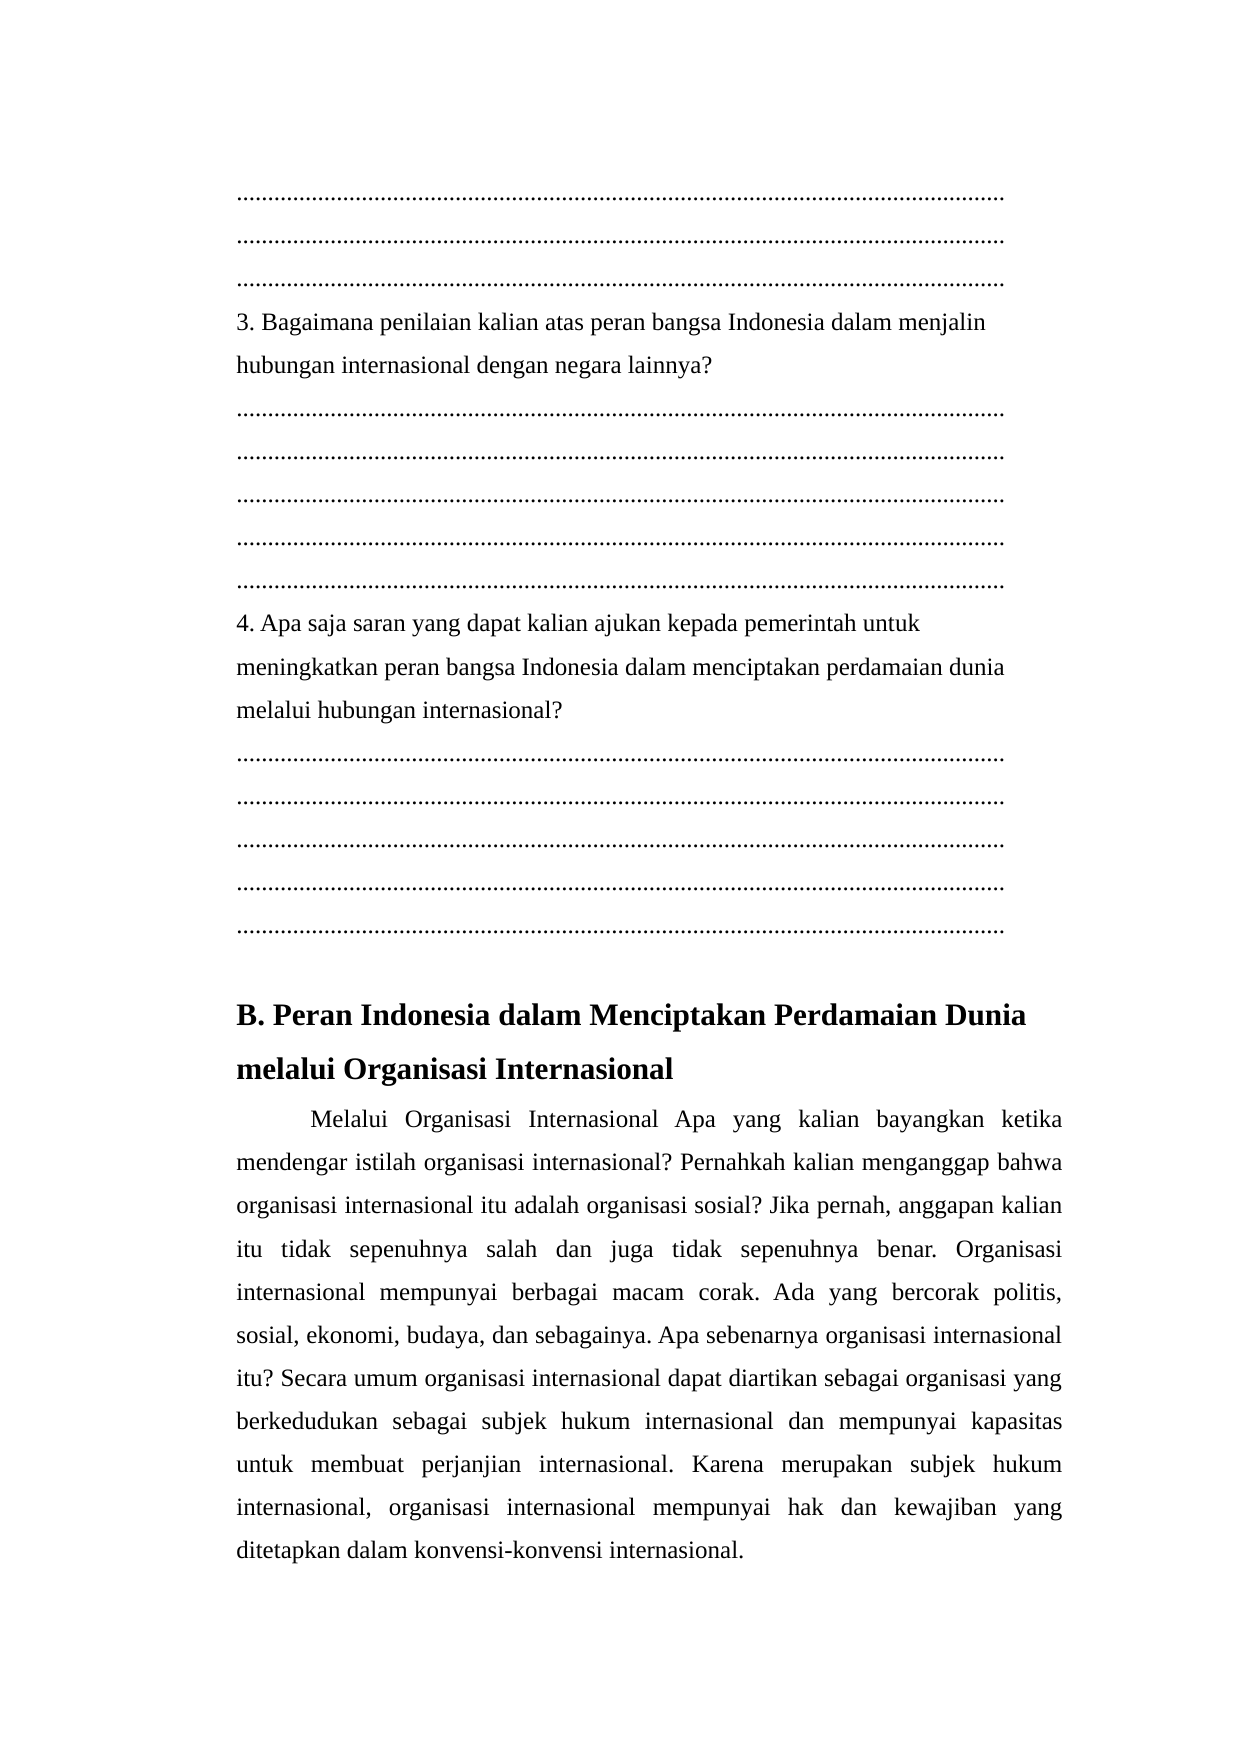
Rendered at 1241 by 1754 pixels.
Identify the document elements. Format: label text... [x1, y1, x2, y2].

text ........................................................................................................................... [236, 867, 1063, 896]
text 3. Bagaimana penilaian kalian atas peran bangsa Indonesia dalam menjalin [236, 307, 1063, 335]
text 4. Apa saja saran yang dapat kalian ajukan kepada pemerintah untuk [236, 608, 1063, 637]
text meningkatkan peran bangsa Indonesia dalam menciptakan perdamaian dunia [236, 652, 1063, 680]
text B. Peran Indonesia dalam Menciptakan Perdamaian Dunia melalui Organisasi Internasional [236, 997, 1063, 1086]
text ........................................................................................................................... [236, 781, 1063, 810]
text ........................................................................................................................... [236, 565, 1063, 594]
text melalui hubungan internasional? [236, 695, 1063, 723]
text ........................................................................................................................... [236, 393, 1063, 422]
text ........................................................................................................................... [236, 263, 1063, 292]
text ........................................................................................................................... [236, 738, 1063, 767]
text ........................................................................................................................... [236, 824, 1063, 853]
text ........................................................................................................................... [236, 177, 1063, 206]
text ........................................................................................................................... [236, 522, 1063, 551]
text Melalui Organisasi Internasional Apa yang kalian bayangkan ketika mendengar istilah organisasi internasional? Pernahkah kalian menganggap bahwa organisasi internasional itu adalah organisasi sosial? Jika pernah, anggapan kalian itu tidak sepenuhnya salah dan juga tidak sepenuhnya benar. Organisasi internasional mempunyai berbagai macam corak. Ada yang bercorak politis, sosial, ekonomi, budaya, dan sebagainya. Apa sebenarnya organisasi internasional itu? Secara umum organisasi internasional dapat diartikan sebagai organisasi yang berkedudukan sebagai subjek hukum internasional dan mempunyai kapasitas untuk membuat perjanjian internasional. Karena merupakan subjek hukum internasional, organisasi internasional mempunyai hak dan kewajiban yang ditetapkan dalam konvensi-konvensi internasional. [236, 1104, 1063, 1564]
text ........................................................................................................................... [236, 220, 1063, 249]
text ........................................................................................................................... [236, 479, 1063, 508]
text hubungan internasional dengan negara lainnya? [236, 350, 1063, 378]
text ........................................................................................................................... [236, 436, 1063, 465]
text ........................................................................................................................... [236, 910, 1063, 939]
